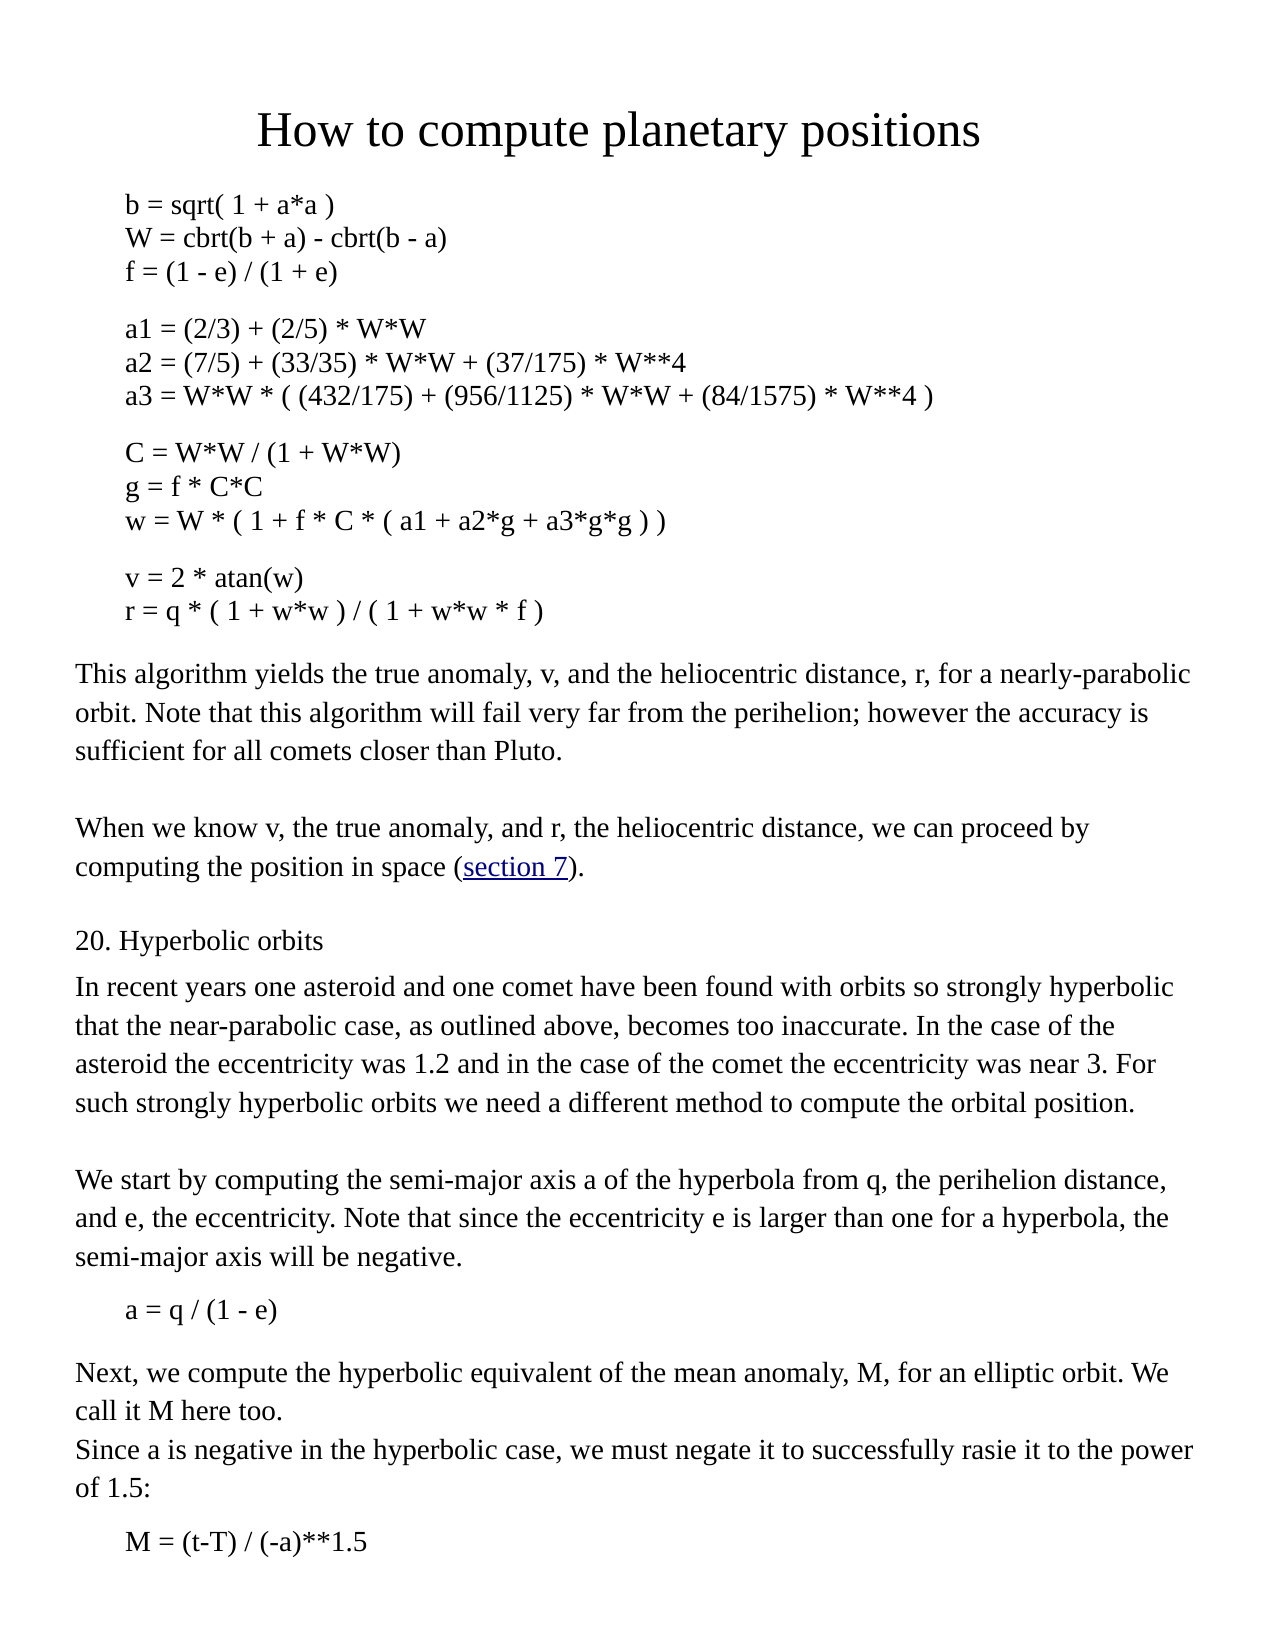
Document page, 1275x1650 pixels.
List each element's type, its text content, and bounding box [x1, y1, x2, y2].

subtitle 20. Hyperbolic orbits [75, 923, 1200, 957]
text b = sqrt( 1 + a*a ) [75, 187, 1200, 221]
text In recent years one asteroid and one comet have been found with orbits so strongly hyperbolic that the near-parabolic case, as outlined above, becomes too inaccurate. In the case of the asteroid the eccentricity was 1.2 and in the case of the comet the eccentricity was near 3. For such strongly hyperbolic orbits we need a different method to compute the orbital position. We start by computing the semi-major axis a of the hyperbola from q, the perihelion distance, and e, the eccentricity. Note that since the eccentricity e is larger than one for a hyperbola, the semi-major axis will be negative. [75, 969, 1200, 1272]
text This algorithm yields the true anomaly, v, and the heliocentric distance, r, for a nearly-parabolic orbit. Note that this algorithm will fail very far from the perihelion; however the accuracy is sufficient for all comets closer than Pluto. When we know v, the true anomaly, and r, the heliocentric distance, we can proceed by computing the position in space (section 7). [75, 656, 1200, 883]
text r = q * ( 1 + w*w ) / ( 1 + w*w * f ) [75, 593, 1200, 627]
text a3 = W*W * ( (432/175) + (956/1125) * W*W + (84/1575) * W**4 ) [75, 378, 1200, 412]
text M = (t-T) / (-a)**1.5 [75, 1524, 1200, 1557]
text w = W * ( 1 + f * C * ( a1 + a2*g + a3*g*g ) ) [75, 503, 1200, 536]
text a1 = (2/3) + (2/5) * W*W [75, 311, 1200, 345]
text v = 2 * atan(w) [75, 560, 1200, 593]
text a2 = (7/5) + (33/35) * W*W + (37/175) * W**4 [75, 345, 1200, 378]
text Next, we compute the hyperbolic equivalent of the mean anomaly, M, for an elliptic orbit. We call it M here too. Since a is negative in the hyperbolic case, we must negate it to successfully rasie it to the power of 1.5: [75, 1355, 1200, 1504]
text W = cbrt(b + a) - cbrt(b - a) [75, 221, 1200, 254]
text g = f * C*C [75, 469, 1200, 503]
text a = q / (1 - e) [75, 1292, 1200, 1326]
text C = W*W / (1 + W*W) [75, 436, 1200, 469]
text f = (1 - e) / (1 + e) [75, 254, 1200, 288]
